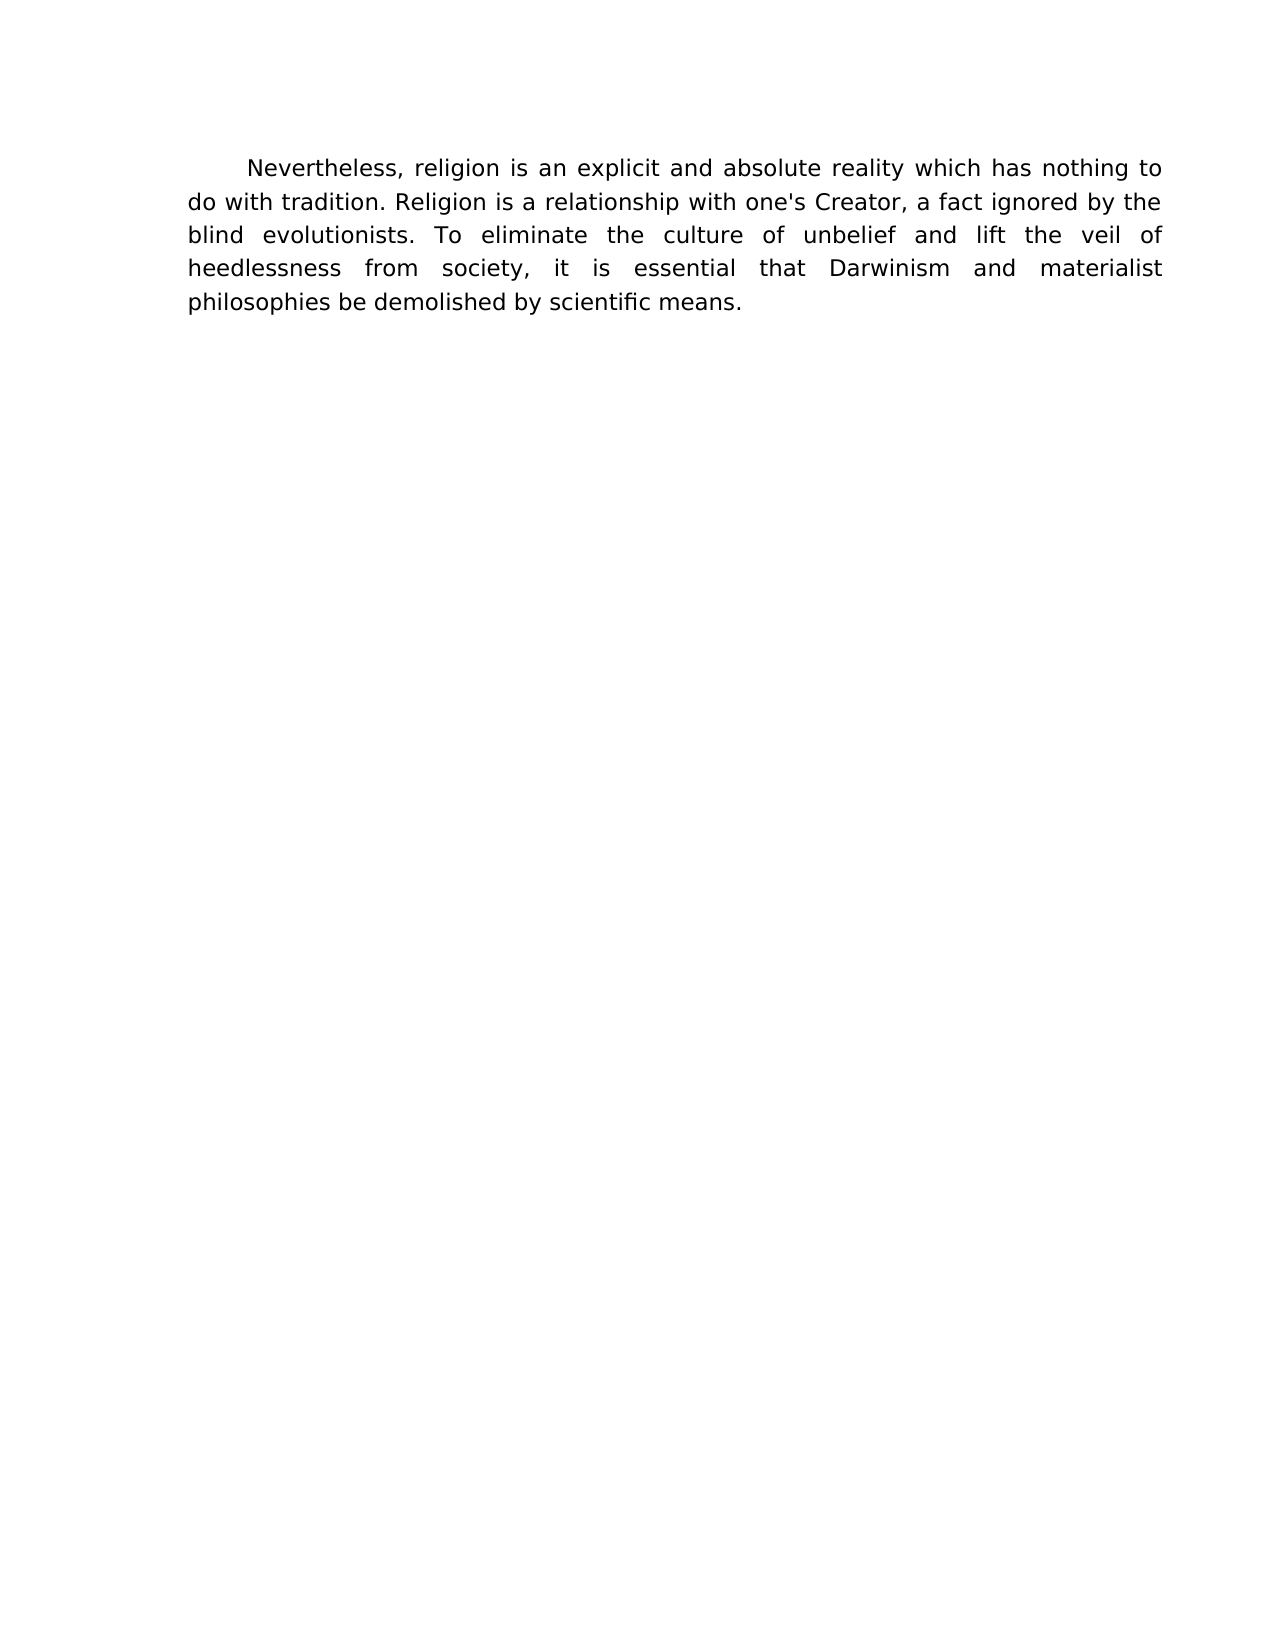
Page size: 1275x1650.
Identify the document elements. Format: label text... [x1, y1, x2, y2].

text Nevertheless, religion is an explicit and absolute reality which has nothing to do with tradition. Religion is a relationship with one's Creator, a fact ignored by the blind evolutionists. To eliminate the culture of unbelief and lift the veil of heedlessness from society, it is essential that Darwinism and materialist philosophies be demolished by scientific means. [187, 150, 1163, 317]
